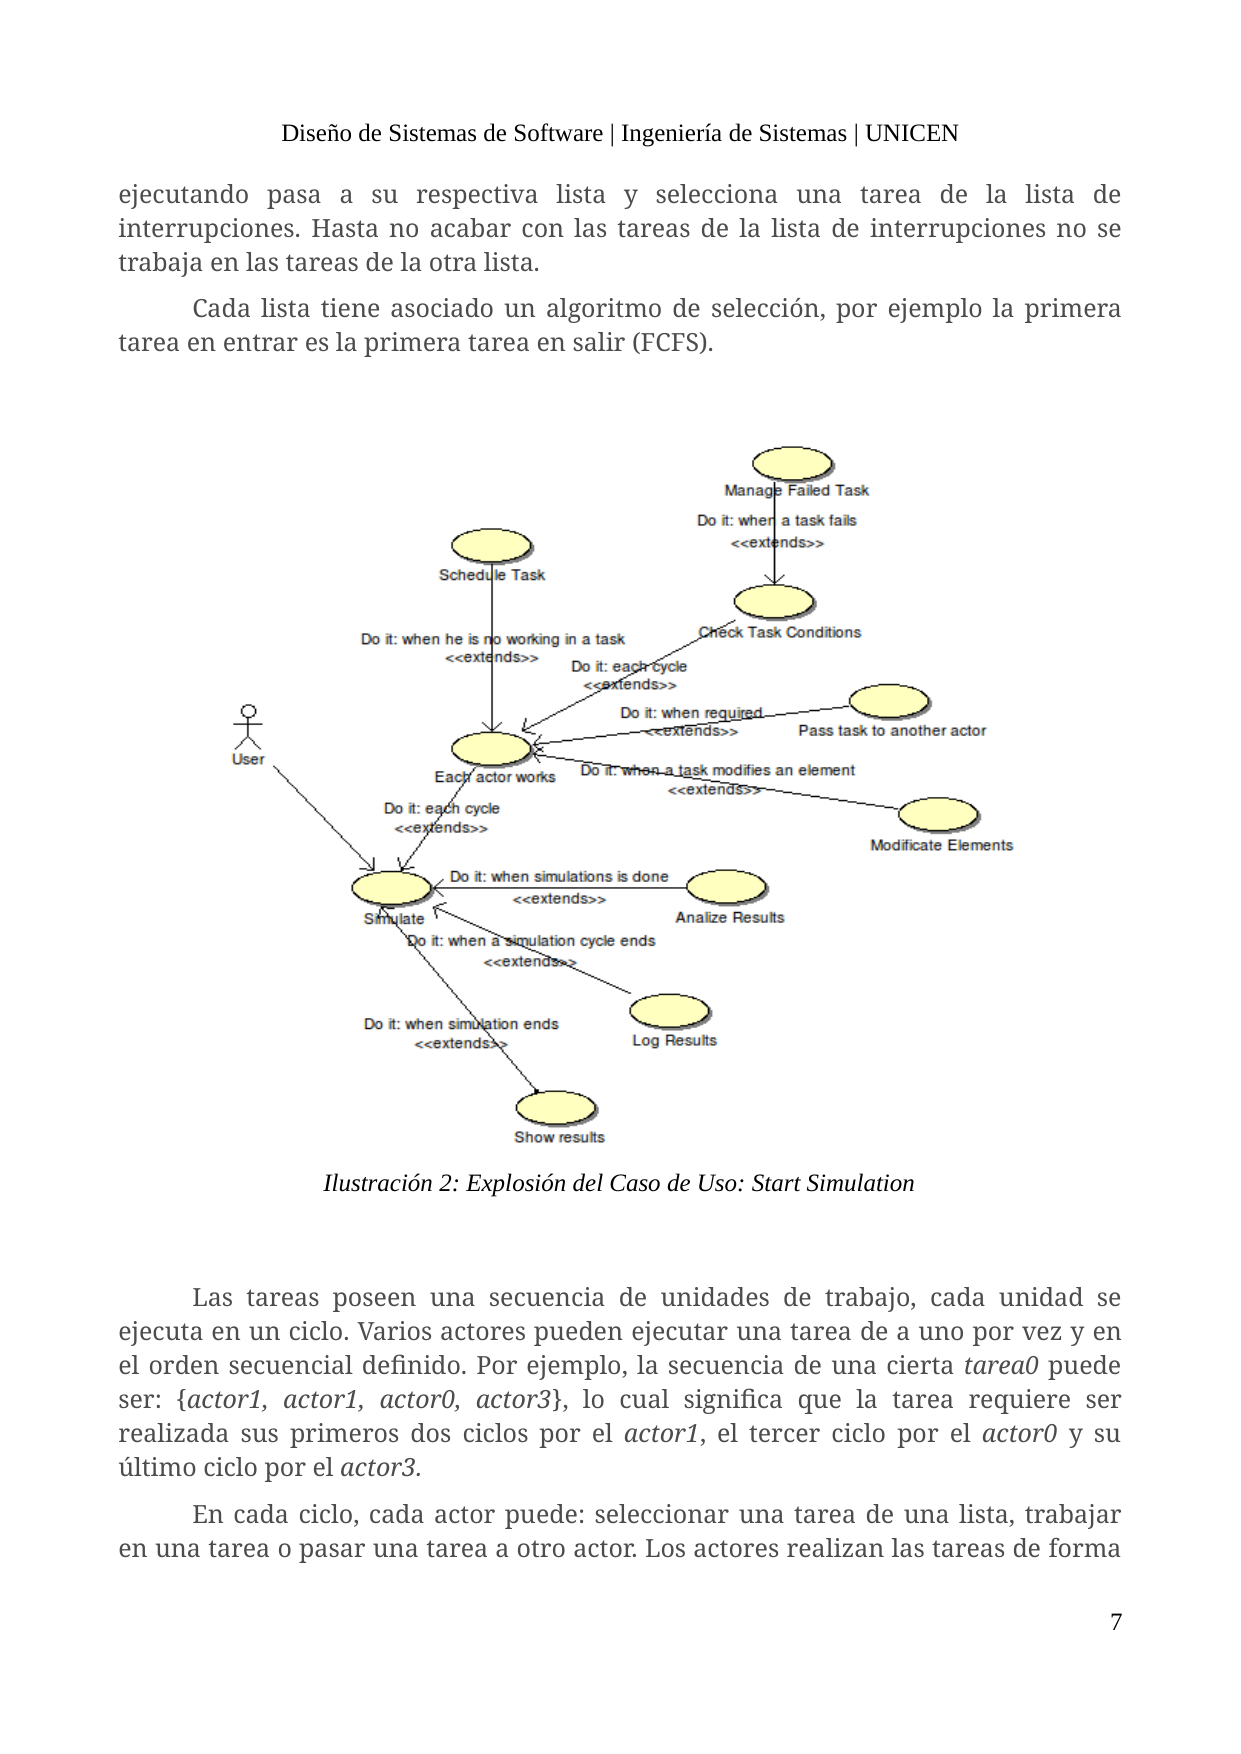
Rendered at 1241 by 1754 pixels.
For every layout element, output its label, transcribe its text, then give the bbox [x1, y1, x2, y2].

text Ilustración 2: Explosión del Caso de Uso: Start Simulation [192, 425, 1048, 1197]
text ejecutando pasa a su respectiva lista y selecciona una tarea de la lista de interrupciones. Hasta no acabar con las tareas de la lista de interrupciones no se trabaja en las tareas de la otra lista. [118, 176, 1122, 278]
text Cada lista tiene asociado un algoritmo de selección, por ejemplo la primera tarea en entrar es la primera tarea en salir (FCFS). [118, 291, 1122, 359]
text Las tareas poseen una secuencia de unidades de trabajo, cada unidad se ejecuta en un ciclo. Varios actores pueden ejecutar una tarea de a uno por vez y en el orden secuencial definido. Por ejemplo, la secuencia de una cierta tarea0 puede ser: {actor1, actor1, actor0, actor3}, lo cual significa que la tarea requiere ser realizada sus primeros dos ciclos por el actor1, el tercer ciclo por el actor0 y su último ciclo por el actor3. [118, 1280, 1122, 1484]
picture [209, 433, 1032, 1159]
text En cada ciclo, cada actor puede: seleccionar una tarea de una lista, trabajar en una tarea o pasar una tarea a otro actor. Los actores realizan las tareas de forma [118, 1497, 1122, 1565]
